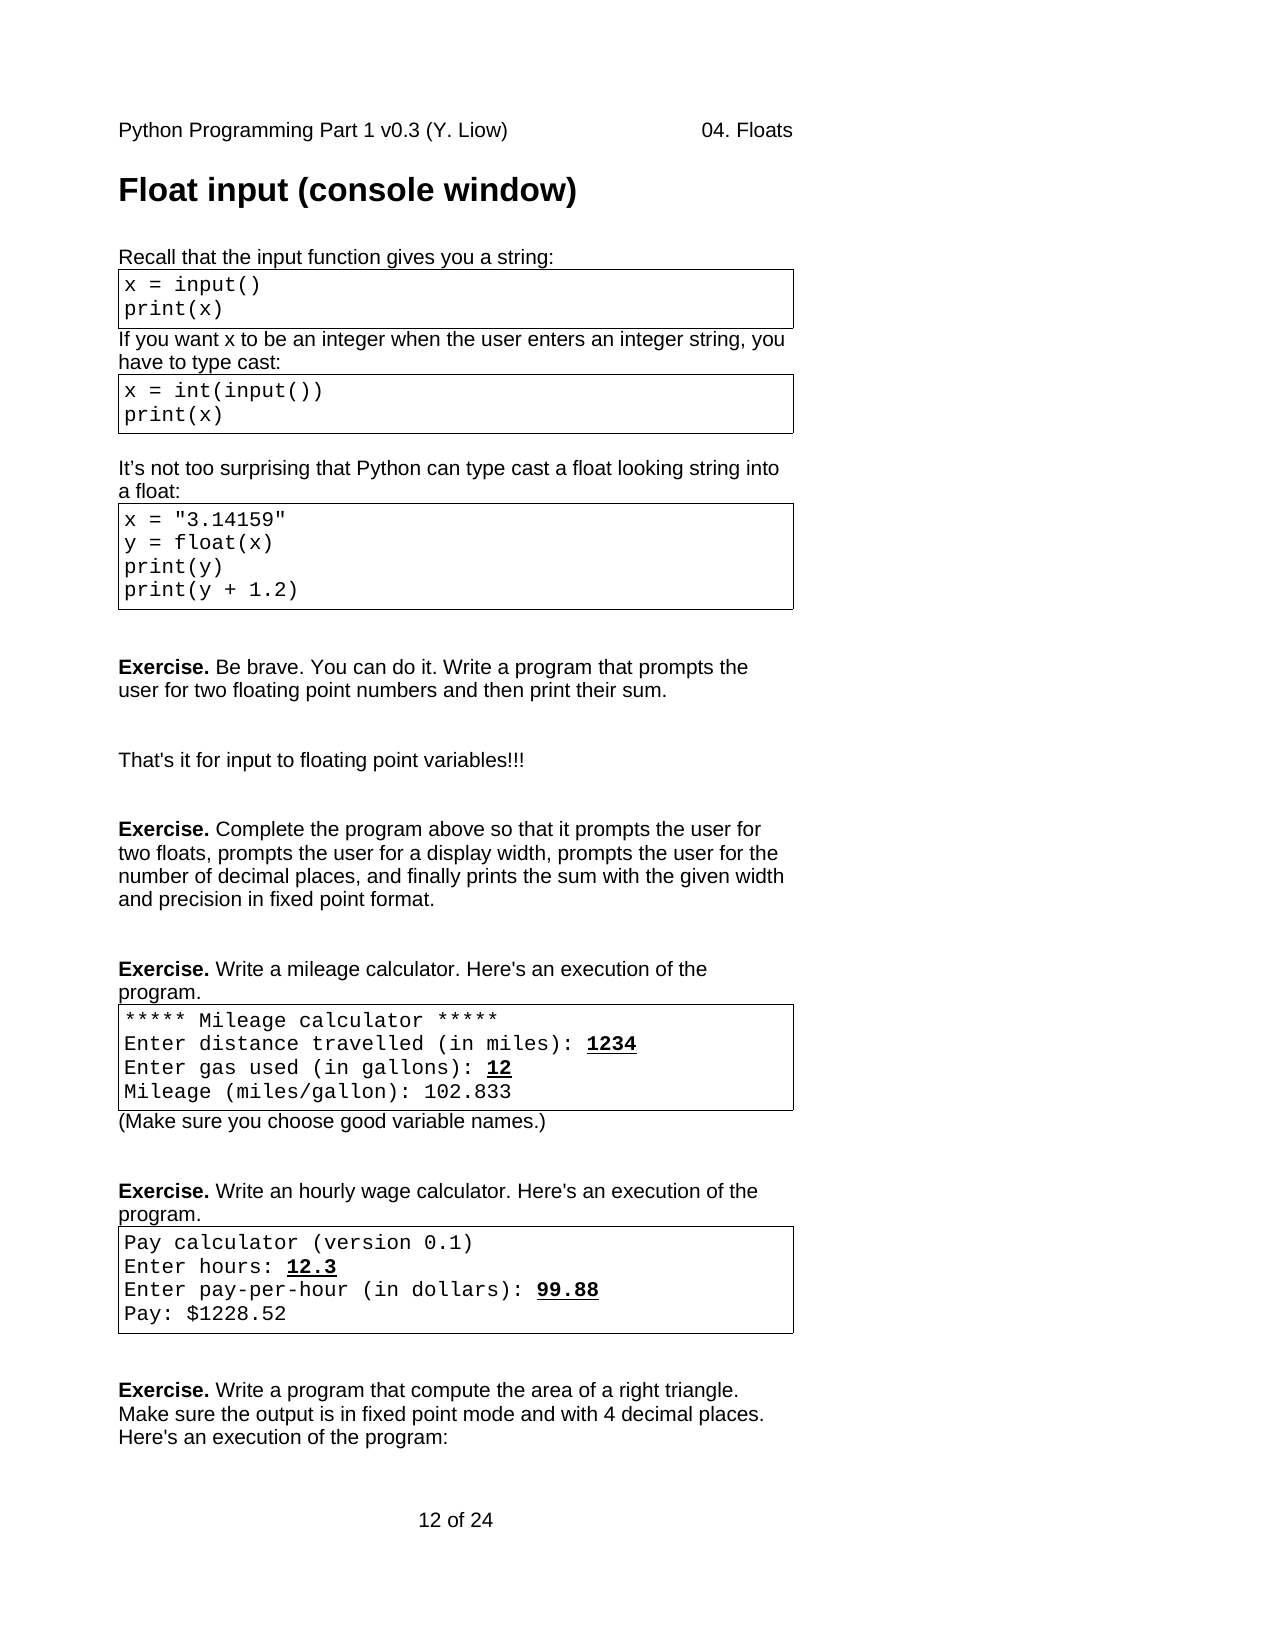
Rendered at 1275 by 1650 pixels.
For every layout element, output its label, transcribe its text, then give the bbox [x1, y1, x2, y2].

text That's it for input to floating point variables!!! [118, 748, 793, 772]
text Float input (console window) [118, 171, 793, 208]
text If you want x to be an integer when the user enters an integer string, you have to type cast: [118, 329, 793, 374]
text Exercise. Write a program that compute the area of a right triangle. Make sure the output is in fixed point mode and with 4 decimal places. Here's an execution of the program: [118, 1379, 793, 1449]
table_header x = input() print(x) [119, 270, 793, 327]
text Exercise. Be brave. You can do it. Write a program that prompts the user for two floating point numbers and then print their sum. [118, 655, 793, 702]
text It’s not too surprising that Python can type cast a float looking string into a float: [118, 456, 793, 503]
table_header ***** Mileage calculator ***** Enter distance travelled (in miles): 1234 Enter gas used (in gallons): 12 Mileage (miles/gallon): 102.833 [119, 1005, 793, 1110]
text Exercise. Complete the program above so that it prompts the user for two floats, prompts the user for a display width, prompts the user for the number of decimal places, and finally prints the sum with the given width and precision in fixed point format. [118, 818, 793, 911]
table_header Pay calculator (version 0.1) Enter hours: 12.3 Enter pay-per-hour (in dollars): 99.88 Pay: $1228.52 [119, 1227, 793, 1332]
text Exercise. Write a mileage calculator. Here's an execution of the program. [118, 957, 793, 1004]
text Exercise. Write an hourly wage calculator. Here's an execution of the program. [118, 1180, 793, 1226]
table_header x = int(input()) print(x) [119, 375, 793, 433]
table_header x = "3.14159" y = float(x) print(y) print(y + 1.2) [119, 504, 793, 609]
text Recall that the input function gives you a string: [118, 245, 793, 269]
text (Make sure you choose good variable names.) [118, 1111, 793, 1133]
